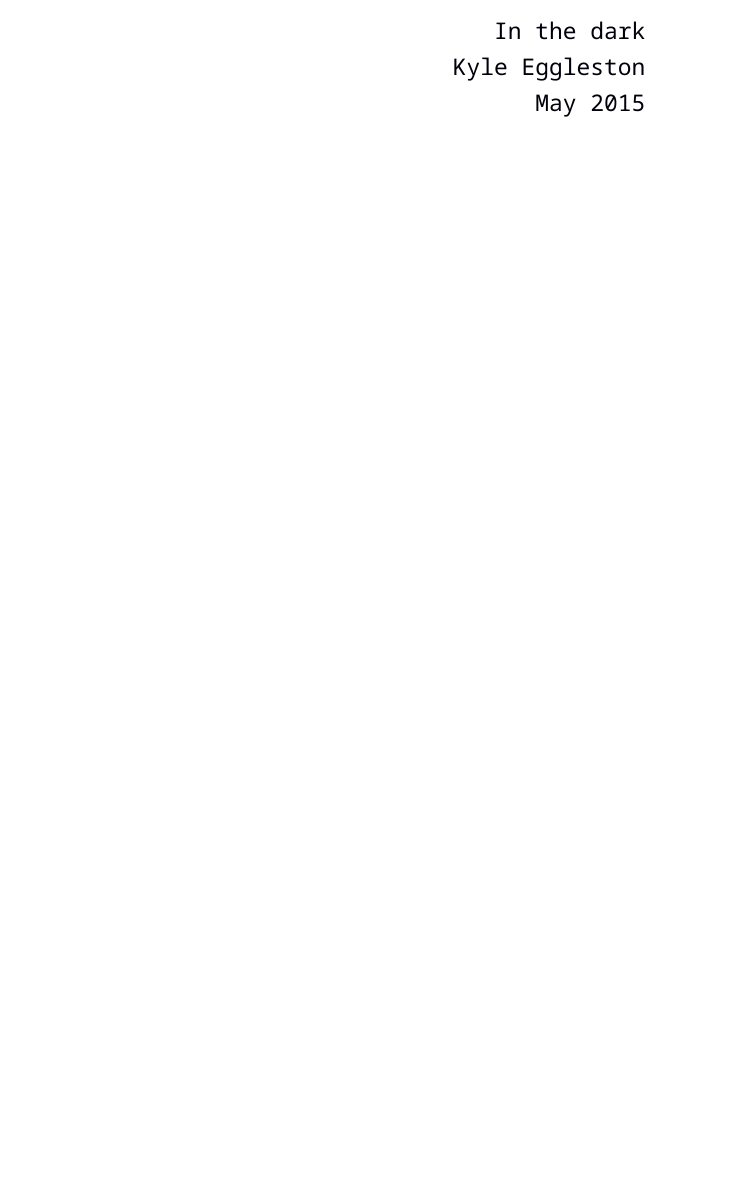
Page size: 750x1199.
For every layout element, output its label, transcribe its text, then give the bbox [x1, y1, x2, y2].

text May 2015 [105, 87, 645, 118]
text In the dark [105, 15, 645, 46]
text Kyle Eggleston [105, 51, 645, 82]
